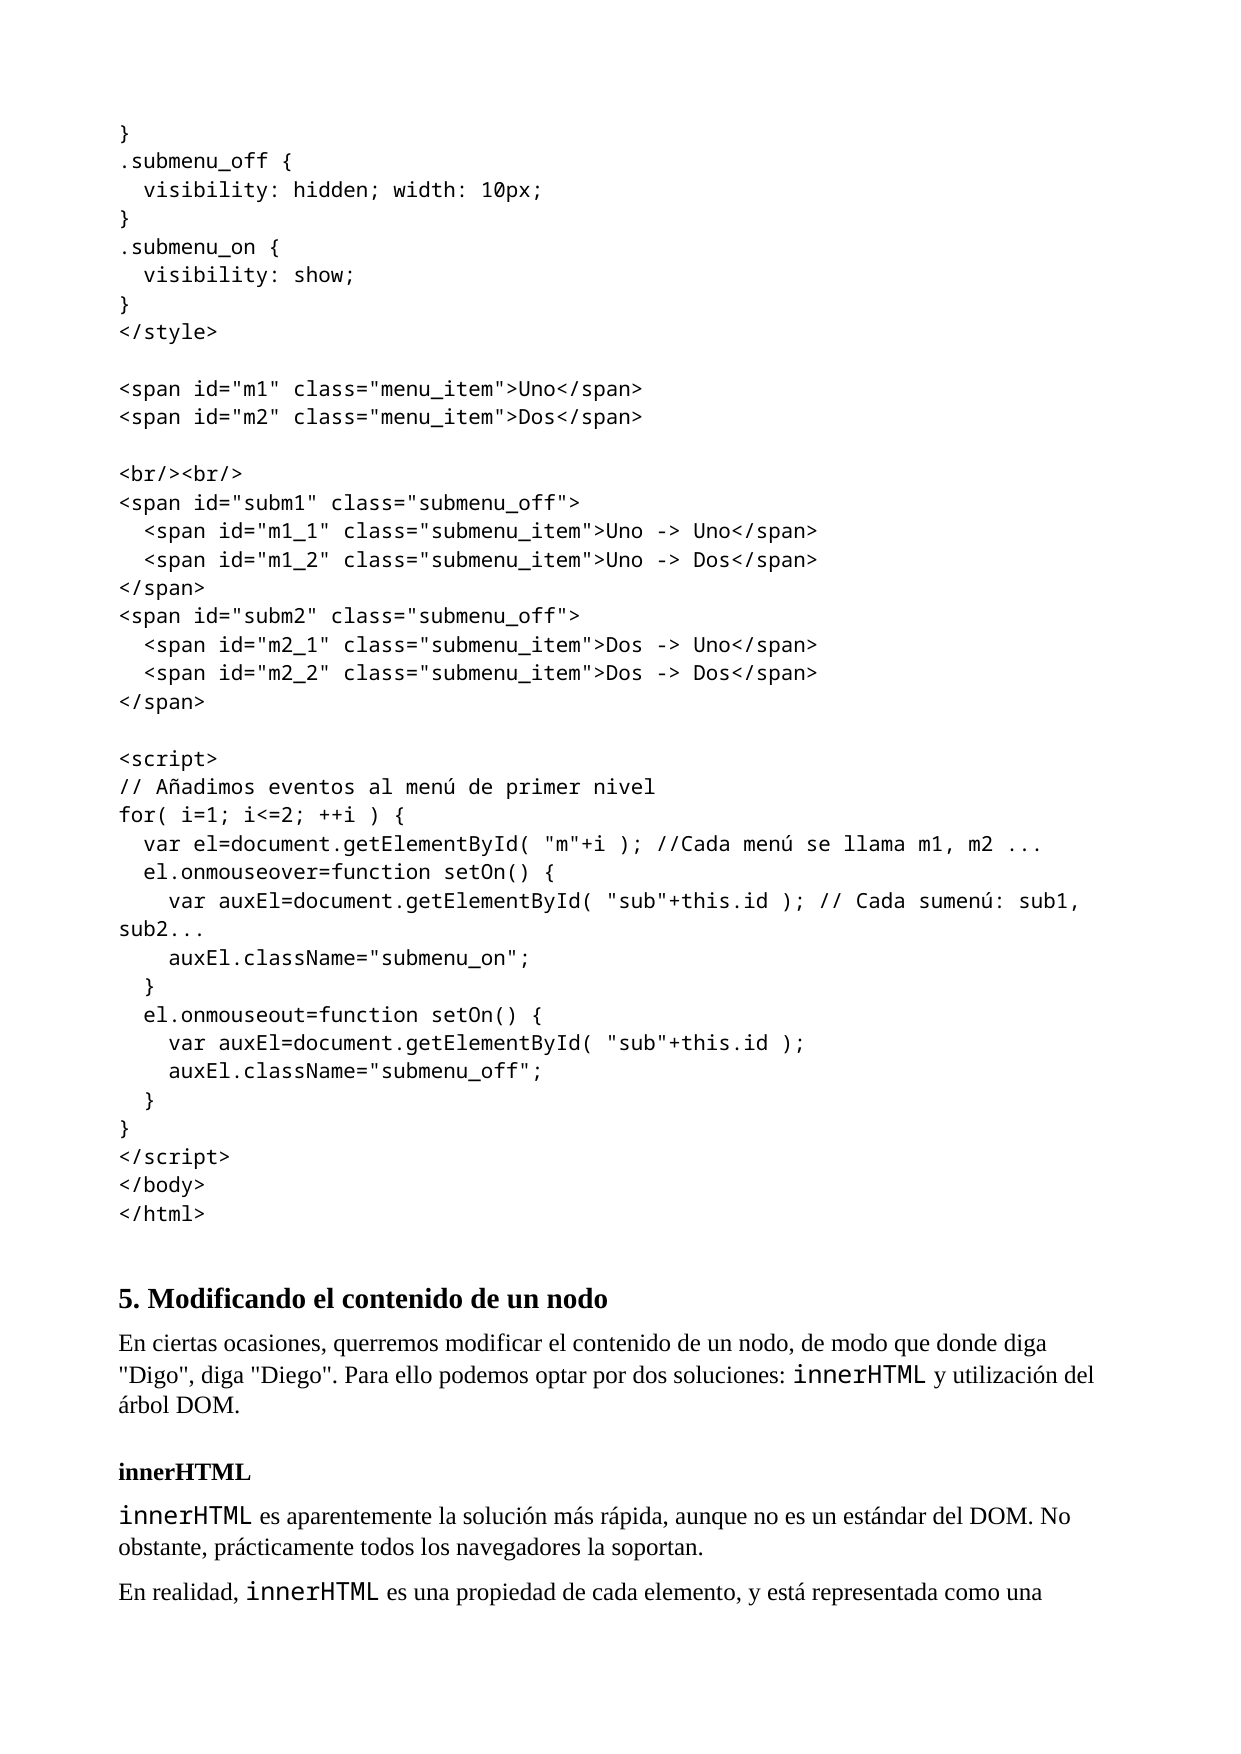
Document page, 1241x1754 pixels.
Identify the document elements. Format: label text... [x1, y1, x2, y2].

text auxEl.className="submenu_off"; [118, 1057, 1122, 1085]
text <span id="m2_1" class="submenu_item">Dos -> Uno</span> [118, 630, 1122, 658]
text <span id="m1_1" class="submenu_item">Uno -> Uno</span> [118, 516, 1122, 545]
text </style> [118, 317, 1122, 346]
text } [118, 971, 1122, 1000]
text } [118, 1085, 1122, 1113]
text En realidad, innerHTML es una propiedad de cada elemento, y está representada como una [118, 1573, 1122, 1607]
text visibility: hidden; width: 10px; [118, 175, 1122, 203]
text </html> [118, 1199, 1122, 1227]
text el.onmouseover=function setOn() { [118, 857, 1122, 886]
text var auxEl=document.getElementById( "sub"+this.id ); // Cada sumenú: sub1, sub2... [118, 886, 1122, 943]
text <span id="m1_2" class="submenu_item">Uno -> Dos</span> [118, 545, 1122, 573]
text <span id="m1" class="menu_item">Uno</span> [118, 374, 1122, 402]
text <span id="m2" class="menu_item">Dos</span> [118, 402, 1122, 431]
text </span> [118, 573, 1122, 602]
text <script> [118, 744, 1122, 772]
text <span id="subm1" class="submenu_off"> [118, 488, 1122, 516]
text auxEl.className="submenu_on"; [118, 943, 1122, 971]
text En ciertas ocasiones, querremos modificar el contenido de un nodo, de modo que donde diga "Digo", diga "Diego". Para ello podemos optar por dos soluciones: innerHTML y utilización del árbol DOM. [118, 1328, 1122, 1419]
text // Añadimos eventos al menú de primer nivel [118, 772, 1122, 801]
text </body> [118, 1170, 1122, 1199]
text var auxEl=document.getElementById( "sub"+this.id ); [118, 1028, 1122, 1057]
text <span id="subm2" class="submenu_off"> [118, 602, 1122, 630]
text .submenu_off { [118, 147, 1122, 175]
text <span id="m2_2" class="submenu_item">Dos -> Dos</span> [118, 658, 1122, 687]
text } [118, 203, 1122, 232]
text el.onmouseout=function setOn() { [118, 1000, 1122, 1028]
text </script> [118, 1142, 1122, 1170]
text <br/><br/> [118, 459, 1122, 488]
text for( i=1; i<=2; ++i ) { [118, 801, 1122, 829]
text innerHTML es aparentemente la solución más rápida, aunque no es un estándar del DOM. No obstante, prácticamente todos los navegadores la soportan. [118, 1498, 1122, 1561]
text } [118, 118, 1122, 147]
text visibility: show; [118, 260, 1122, 289]
text var el=document.getElementById( "m"+i ); //Cada menú se llama m1, m2 ... [118, 829, 1122, 857]
text } [118, 289, 1122, 317]
text </span> [118, 687, 1122, 715]
subtitle innerHTML [118, 1457, 1122, 1486]
subtitle 5. Modificando el contenido de un nodo [118, 1282, 1122, 1315]
text } [118, 1113, 1122, 1142]
text .submenu_on { [118, 232, 1122, 260]
